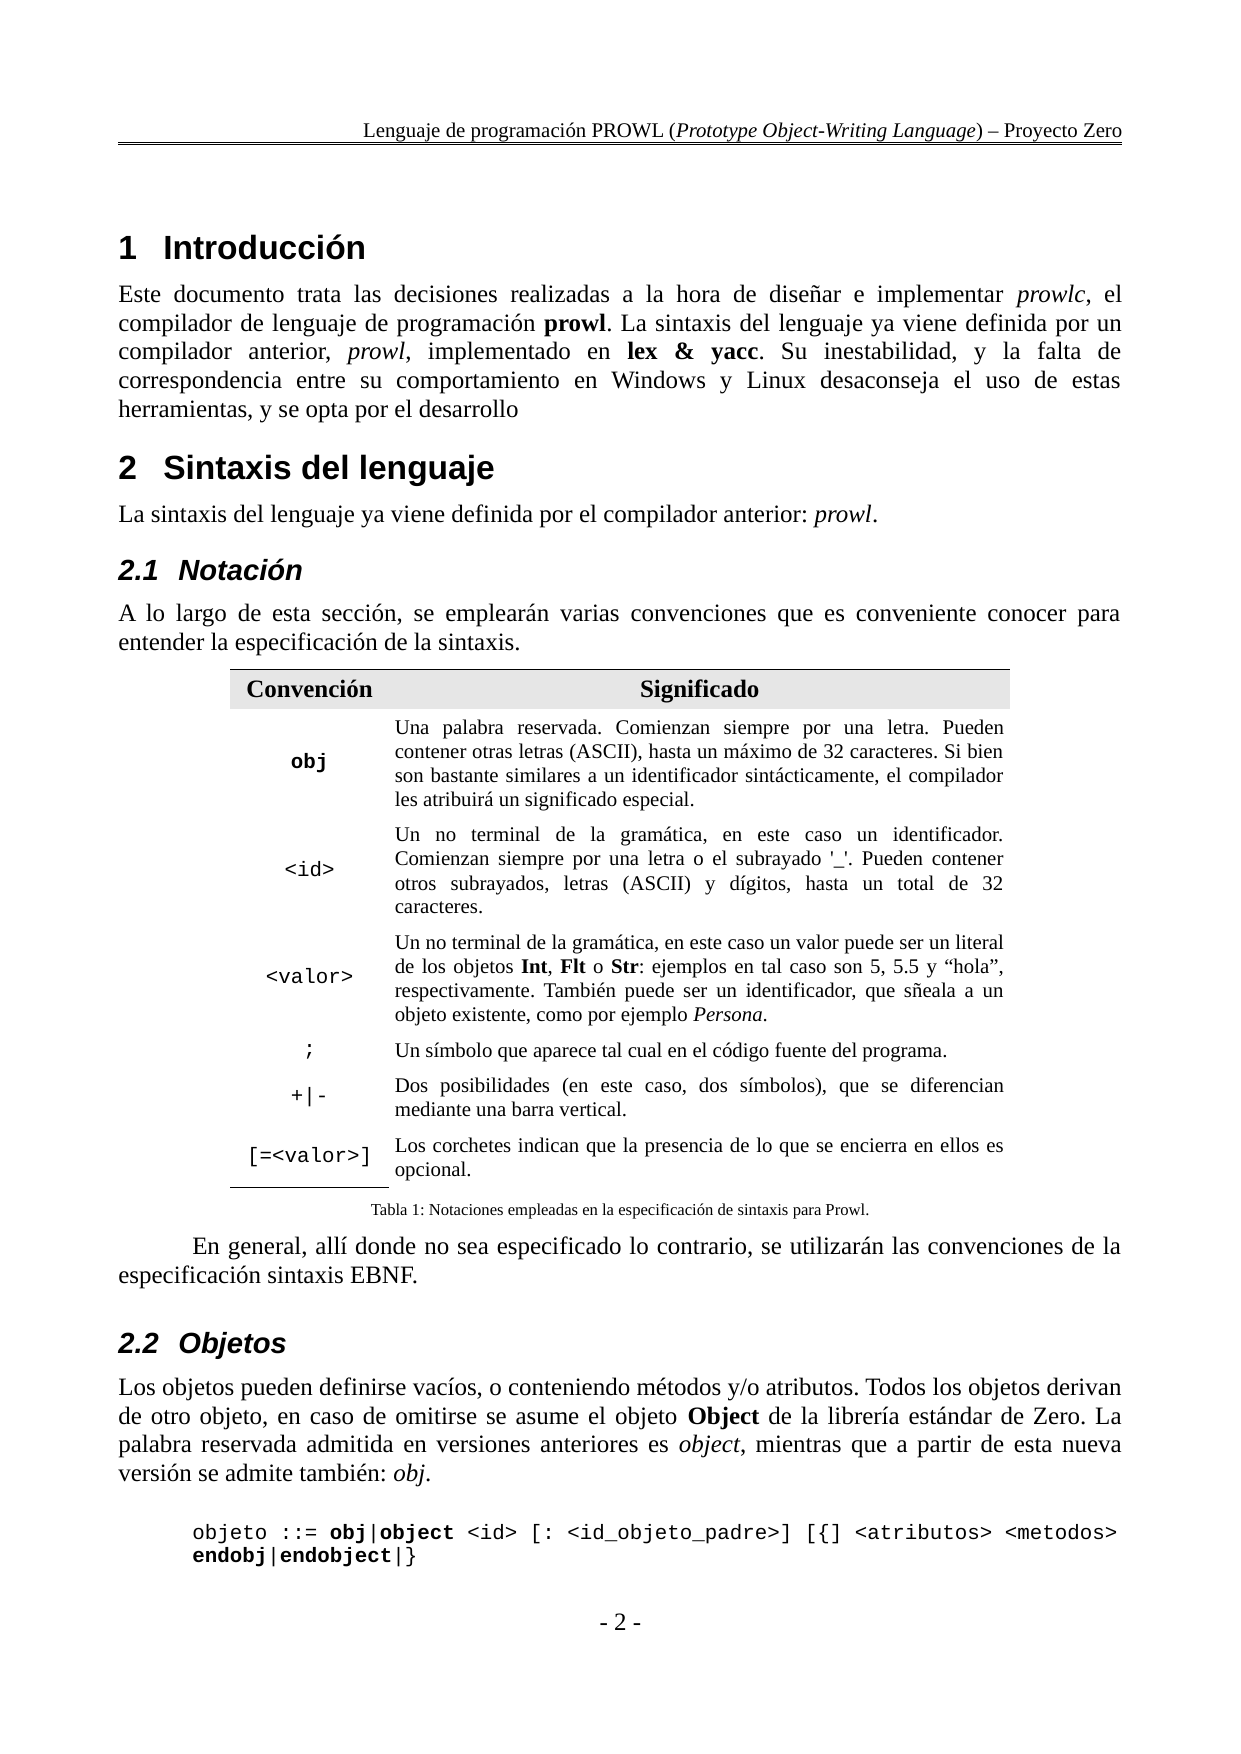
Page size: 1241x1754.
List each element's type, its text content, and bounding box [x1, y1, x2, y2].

table_header Significado [389, 670, 1010, 709]
table_cell [=<valor>] [230, 1127, 389, 1187]
table_cell obj [230, 709, 389, 817]
table_cell Una palabra reservada. Comienzan siempre por una letra. Pueden contener otras letras (ASCII), hasta un máximo de 32 caracteres. Si bien son bastante similares a un identificador sintácticamente, el compilador les atribuirá un significado especial. [389, 709, 1010, 817]
subtitle Introducción [118, 228, 1122, 266]
table_cell Un símbolo que aparece tal cual en el código fuente del programa. [389, 1032, 1010, 1067]
subtitle Sintaxis del lenguaje [118, 448, 1122, 486]
text Este documento trata las decisiones realizadas a la hora de diseñar e implementar prowlc, el compilador de lenguaje de programación prowl. La sintaxis del lenguaje ya viene definida por un compilador anterior, prowl, implementado en lex & yacc. Su inestabilidad, y la falta de correspondencia entre su comportamiento en Windows y Linux desaconseja el uso de estas herramientas, y se opta por el desarrollo [118, 279, 1122, 423]
table_cell Dos posibilidades (en este caso, dos símbolos), que se diferencian mediante una barra vertical. [389, 1068, 1010, 1127]
text Los objetos pueden definirse vacíos, o conteniendo métodos y/o atributos. Todos los objetos derivan de otro objeto, en caso de omitirse se asume el objeto Object de la librería estándar de Zero. La palabra reservada admitida en versiones anteriores es object, mientras que a partir de esta nueva versión se admite también: obj. [118, 1372, 1122, 1487]
subtitle Notación [118, 552, 1122, 586]
subtitle Objetos [118, 1326, 1122, 1359]
table_cell Los corchetes indican que la presencia de lo que se encierra en ellos es opcional. [389, 1127, 1010, 1187]
table_cell ; [230, 1032, 389, 1067]
table_cell +|- [230, 1068, 389, 1127]
text A lo largo de esta sección, se emplearán varias convenciones que es conveniente conocer para entender la especificación de la sintaxis. [118, 598, 1122, 656]
table_cell <valor> [230, 924, 389, 1032]
text En general, allí donde no sea especificado lo contrario, se utilizarán las convenciones de la especificación sintaxis EBNF. [118, 1231, 1122, 1288]
text Tabla 1: Notaciones empleadas en la especificación de sintaxis para Prowl. [118, 1199, 1122, 1218]
table_cell <id> [230, 817, 389, 924]
text objeto ::= obj|object <id> [: <id_objeto_padre>] [{] <atributos> <metodos> [118, 1516, 1122, 1545]
table_cell Un no terminal de la gramática, en este caso un identificador. Comienzan siempre por una letra o el subrayado '_'. Pueden contener otros subrayados, letras (ASCII) y dígitos, hasta un total de 32 caracteres. [389, 817, 1010, 924]
text endobj|endobject|} [118, 1545, 1122, 1569]
text La sintaxis del lenguaje ya viene definida por el compilador anterior: prowl. [118, 499, 1122, 527]
table_cell Un no terminal de la gramática, en este caso un valor puede ser un literal de los objetos Int, Flt o Str: ejemplos en tal caso son 5, 5.5 y “hola”, respectivamente. También puede ser un identificador, que sñeala a un objeto existente, como por ejemplo Persona. [389, 924, 1010, 1032]
table_header Convención [230, 670, 389, 709]
